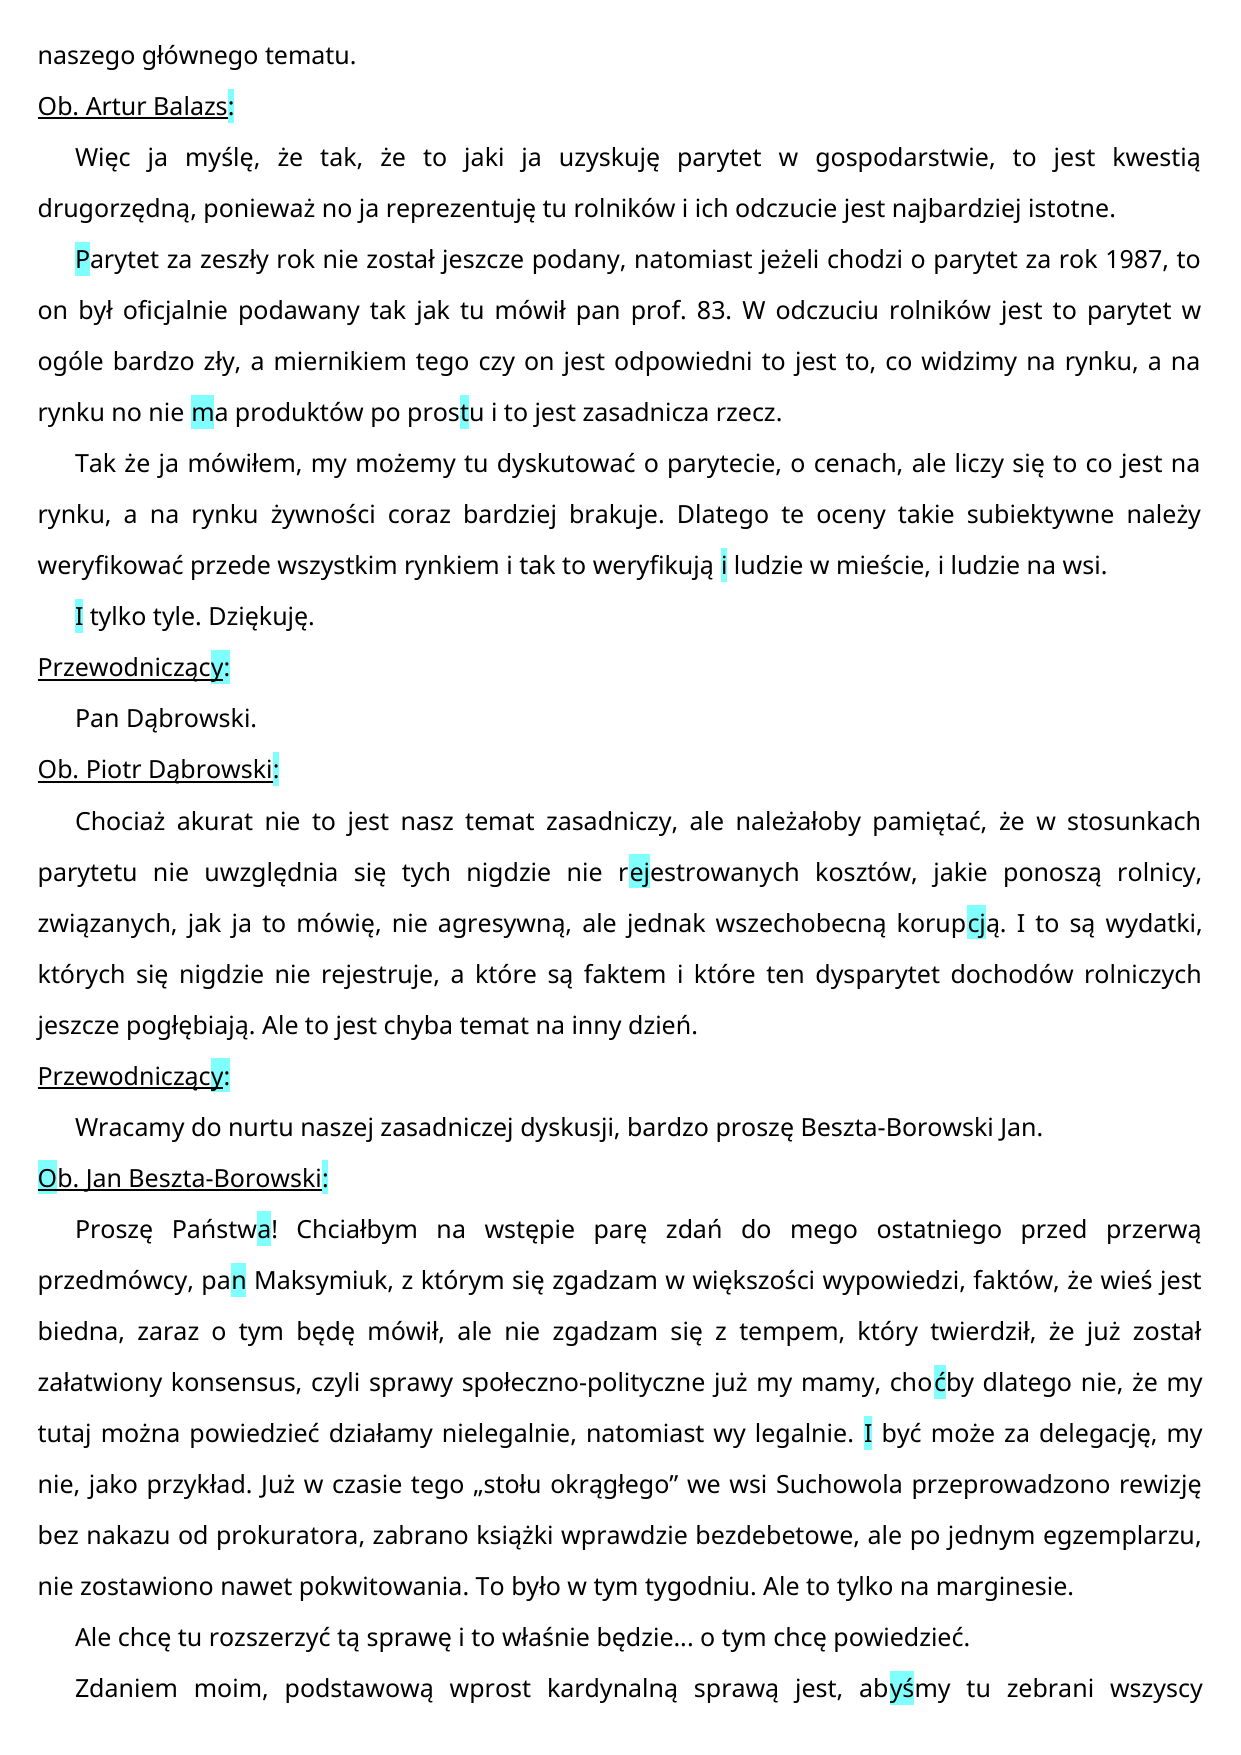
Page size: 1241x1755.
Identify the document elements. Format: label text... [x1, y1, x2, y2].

text Proszę Państwa! Chciałbym na wstępie parę zdań do mego ostatniego przed przerwą przedmówcy, pan Maksymiuk, z którym się zgadzam w większości wypowiedzi, faktów, że wieś jest biedna, zaraz o tym będę mówił, ale nie zgadzam się z tempem, który twierdził, że już został załatwiony konsensus, czyli sprawy społeczno-polityczne już my mamy, choćby dlatego nie, że my tutaj można powiedzieć działamy nielegalnie, natomiast wy legalnie. I być może za delegację, my nie, jako przykład. Już w czasie tego „stołu okrągłego” we wsi Suchowola przeprowadzono rewizję bez nakazu od prokuratora, zabrano książki wprawdzie bezdebetowe, ale po jednym egzemplarzu, nie zostawiono nawet pokwitowania. To było w tym tygodniu. Ale to tylko na marginesie. [37, 1211, 1203, 1603]
text Przewodniczący: [37, 1058, 1203, 1092]
text Ob. Artur Balazs: [37, 88, 1203, 123]
text Ale chcę tu rozszerzyć tą sprawę i to właśnie będzie... o tym chcę powiedzieć. [37, 1620, 1203, 1654]
text Zdaniem moim, podstawową wprost kardynalną sprawą jest, abyśmy tu zebrani wszyscy [37, 1671, 1203, 1705]
text Tak że ja mówiłem, my możemy tu dyskutować o parytecie, o cenach, ale liczy się to co jest na rynku, a na rynku żywności coraz bardziej brakuje. Dlatego te oceny takie subiektywne należy weryfikować przede wszystkim rynkiem i tak to weryfikują i ludzie w mieście, i ludzie na wsi. [37, 446, 1203, 582]
text naszego głównego tematu. [37, 37, 1203, 72]
text I tylko tyle. Dziękuję. [37, 599, 1203, 633]
text Pan Dąbrowski. [37, 701, 1203, 735]
text Ob. Piotr Dąbrowski: [37, 752, 1203, 786]
text Ob. Jan Beszta-Borowski: [37, 1160, 1203, 1194]
text Wracamy do nurtu naszej zasadniczej dyskusji, bardzo proszę Beszta-Borowski Jan. [37, 1109, 1203, 1143]
text Więc ja myślę, że tak, że to jaki ja uzyskuję parytet w gospodarstwie, to jest kwestią drugorzędną, ponieważ no ja reprezentuję tu rolników i ich odczucie jest najbardziej istotne. [37, 139, 1203, 225]
text Chociaż akurat nie to jest nasz temat zasadniczy, ale należałoby pamiętać, że w stosunkach parytetu nie uwzględnia się tych nigdzie nie rejestrowanych kosztów, jakie ponoszą rolnicy, związanych, jak ja to mówię, nie agresywną, ale jednak wszechobecną korupcją. I to są wydatki, których się nigdzie nie rejestruje, a które są faktem i które ten dysparytet dochodów rolniczych jeszcze pogłębiają. Ale to jest chyba temat na inny dzień. [37, 803, 1203, 1041]
text Przewodniczący: [37, 650, 1203, 684]
text Parytet za zeszły rok nie został jeszcze podany, natomiast jeżeli chodzi o parytet za rok 1987, to on był oficjalnie podawany tak jak tu mówił pan prof. 83. W odczuciu rolników jest to parytet w ogóle bardzo zły, a miernikiem tego czy on jest odpowiedni to jest to, co widzimy na rynku, a na rynku no nie ma produktów po prostu i to jest zasadnicza rzecz. [37, 242, 1203, 429]
